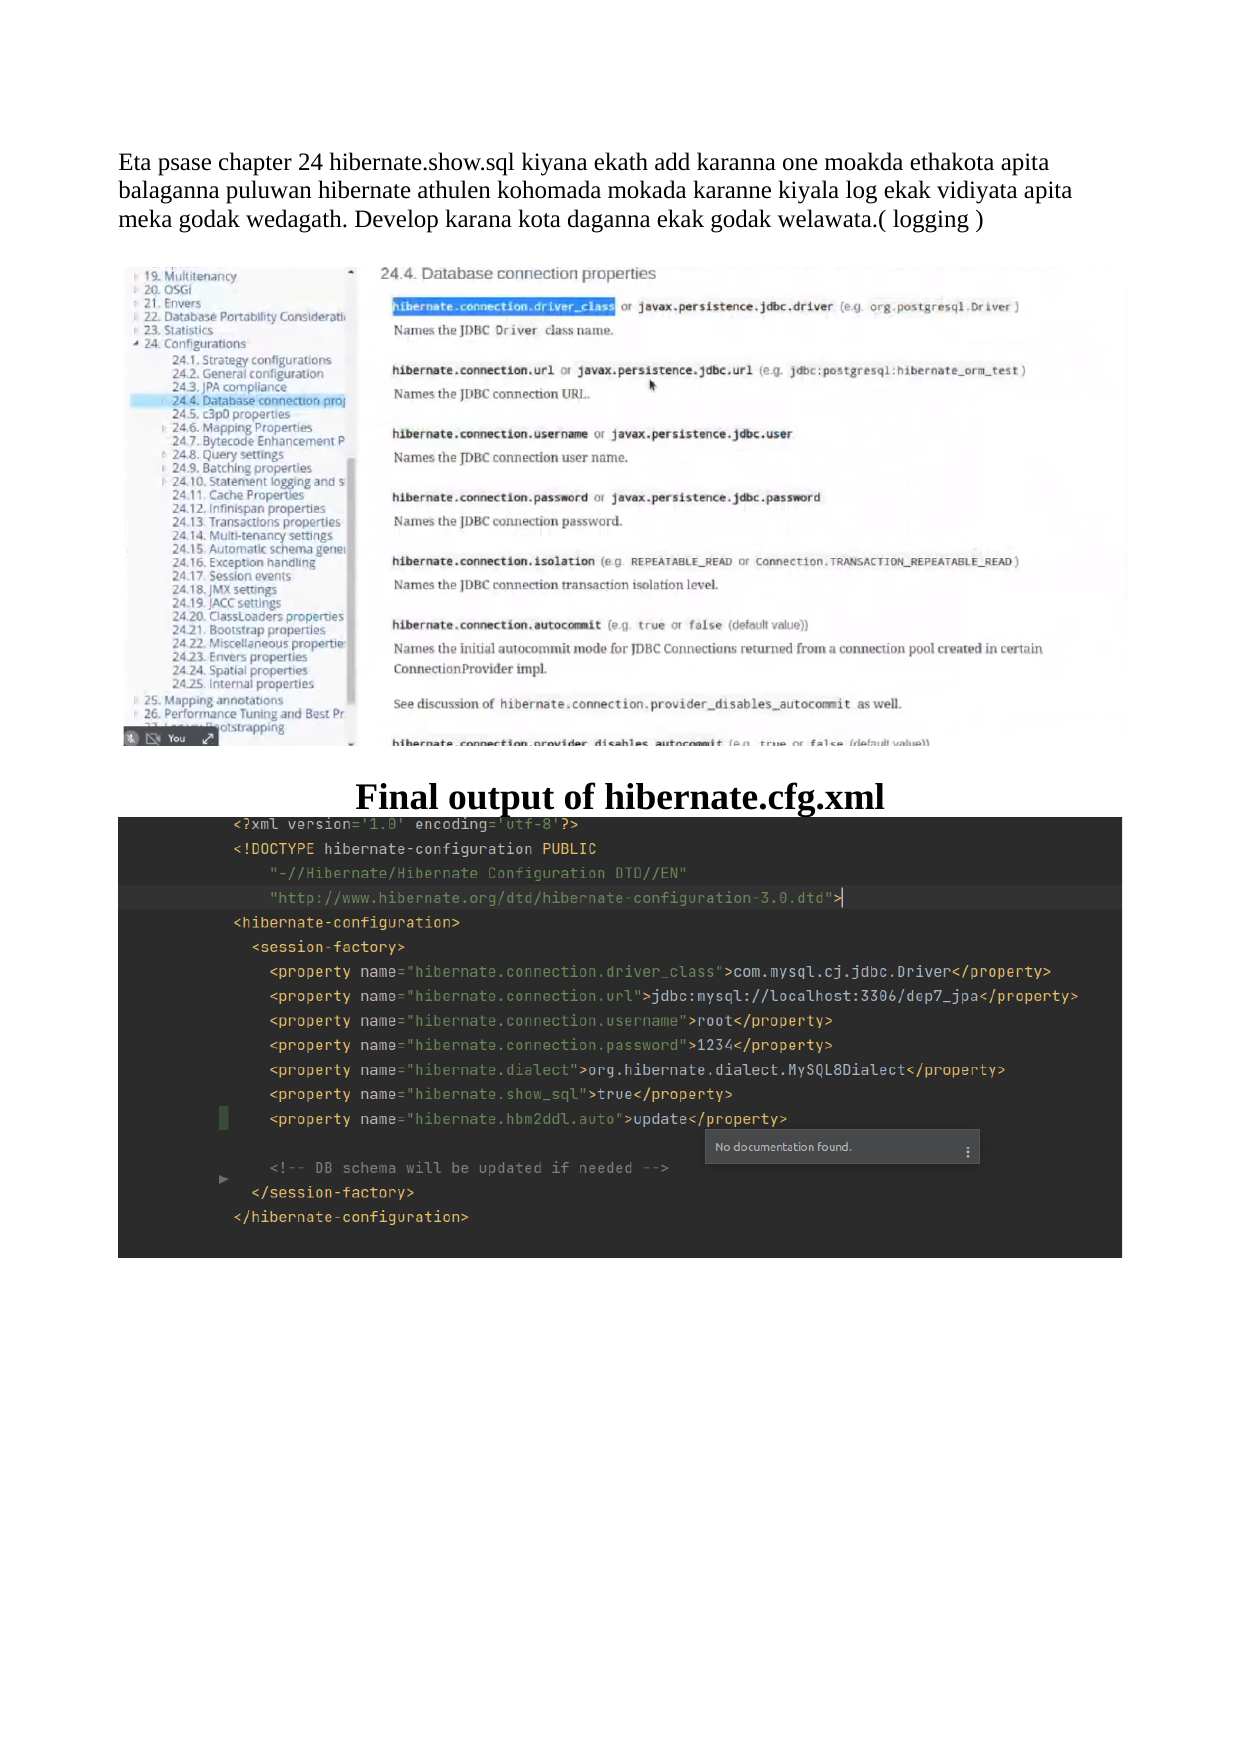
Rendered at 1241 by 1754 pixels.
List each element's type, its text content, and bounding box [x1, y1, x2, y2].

text Eta psase chapter 24 hibernate.show.sql kiyana ekath add karanna one moakda ethakota apita balaganna puluwan hibernate athulen kohomada mokada karanne kiyala log ekak vidiyata apita meka godak wedagath. Develop karana kota daganna ekak godak welawata.( logging ) [118, 147, 1122, 233]
picture [123, 267, 1128, 746]
picture [118, 817, 1123, 1258]
text Final output of hibernate.cfg.xml [118, 774, 1122, 817]
